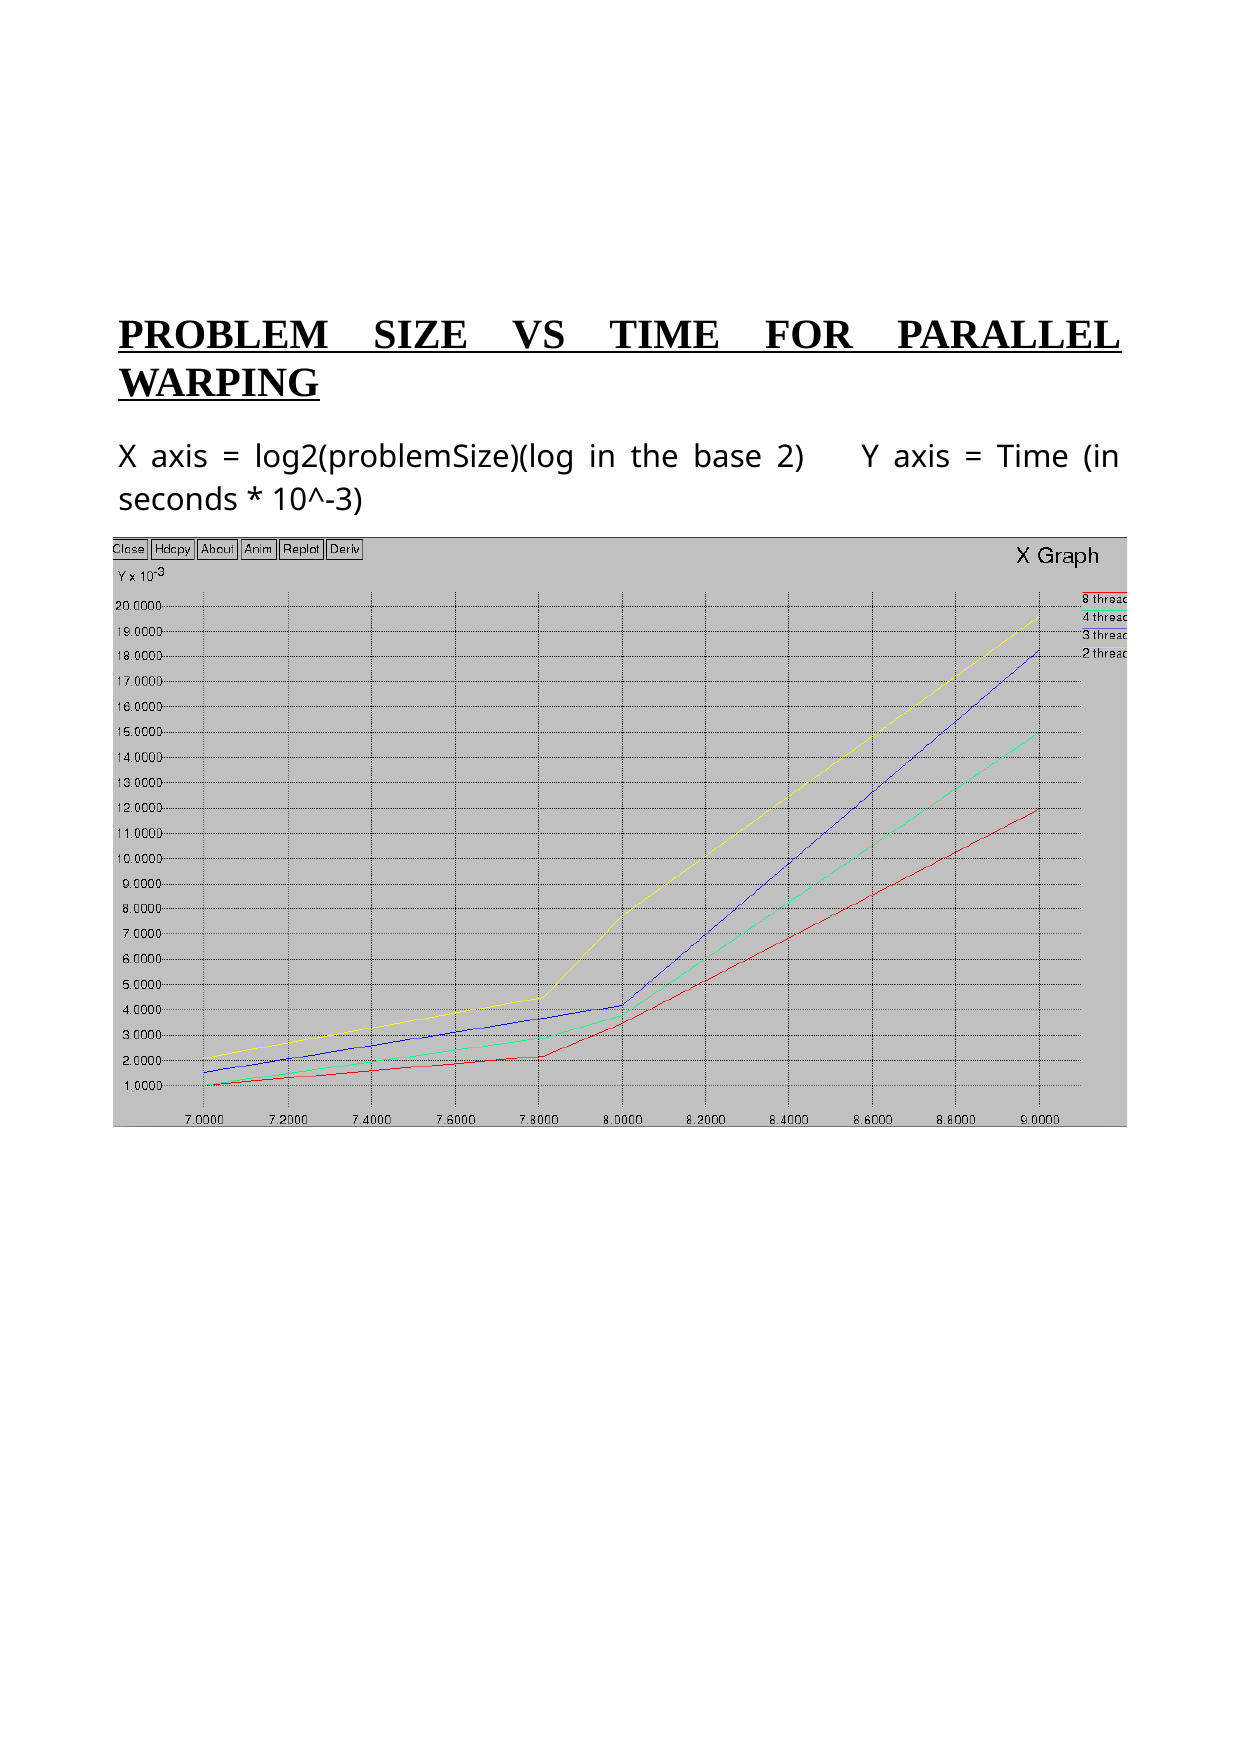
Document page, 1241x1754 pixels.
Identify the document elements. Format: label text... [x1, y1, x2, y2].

picture [113, 537, 1128, 1127]
list X axis = log2(problemSize)(log in the base 2) Y axis = Time (in seconds * 10^-3) [118, 434, 1122, 519]
list PROBLEM SIZE VS TIME FOR PARALLEL [118, 310, 1122, 351]
list WARPING [118, 353, 1122, 406]
